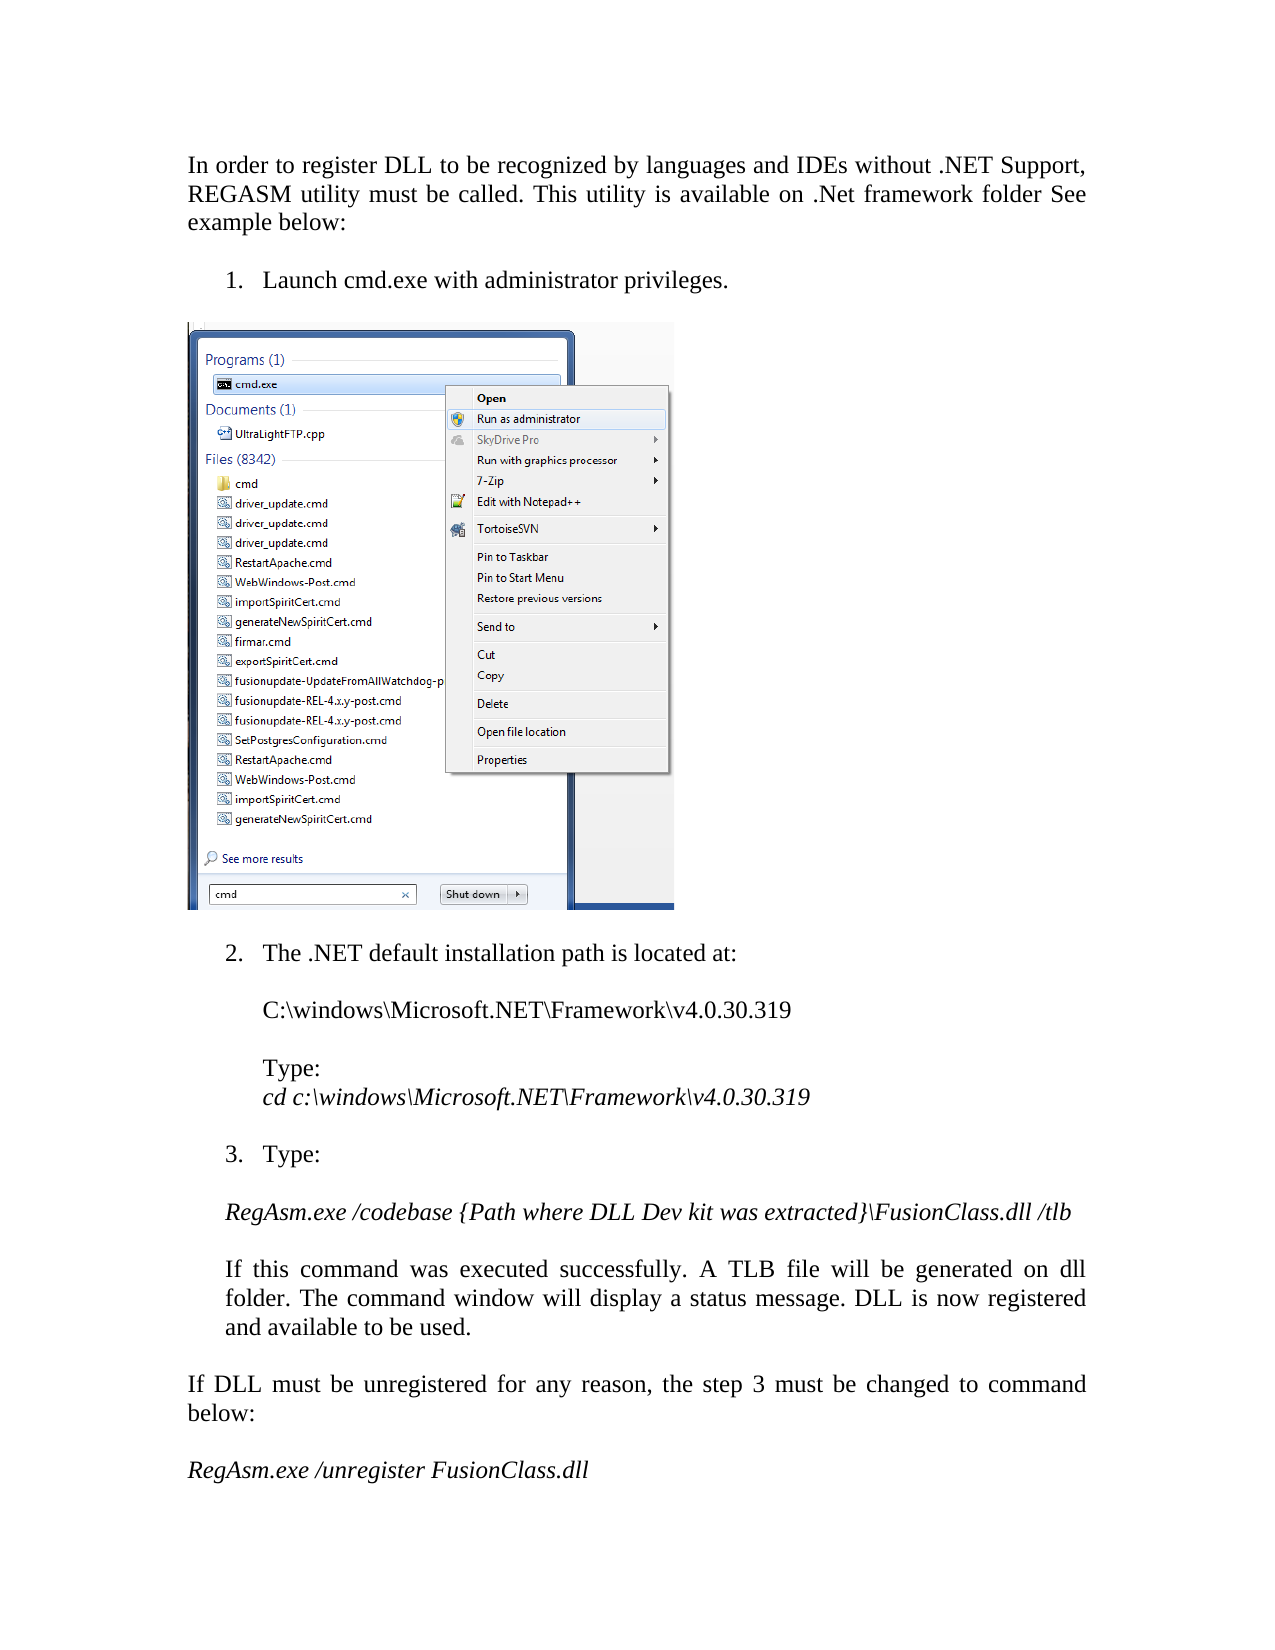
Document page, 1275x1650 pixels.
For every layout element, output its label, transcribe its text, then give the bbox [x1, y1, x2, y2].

picture [187, 322, 675, 910]
text C:\windows\Microsoft.NET\Framework\v4.0.30.319 [262, 996, 1087, 1024]
list Type: [225, 1139, 1087, 1168]
text RegAsm.exe /codebase {Path where DLL Dev kit was extracted}\FusionClass.dll /tlb [225, 1197, 1087, 1226]
text RegAsm.exe /unregister FusionClass.dll [187, 1456, 1087, 1484]
text If this command was executed successfully. A TLB file will be generated on dll folder. The command window will display a status message. DLL is now registered and available to be used. [225, 1254, 1087, 1341]
text cd c:\windows\Microsoft.NET\Framework\v4.0.30.319 [187, 1082, 1087, 1111]
list The .NET default installation path is located at: [225, 938, 1087, 967]
text If DLL must be unregistered for any reason, the step 3 must be changed to command below: [187, 1369, 1087, 1427]
list Launch cmd.exe with administrator privileges. [225, 265, 1087, 294]
text In order to register DLL to be recognized by languages and IDEs without .NET Support, REGASM utility must be called. This utility is available on .Net framework folder See example below: [187, 150, 1087, 236]
text Type: [187, 1053, 1087, 1082]
